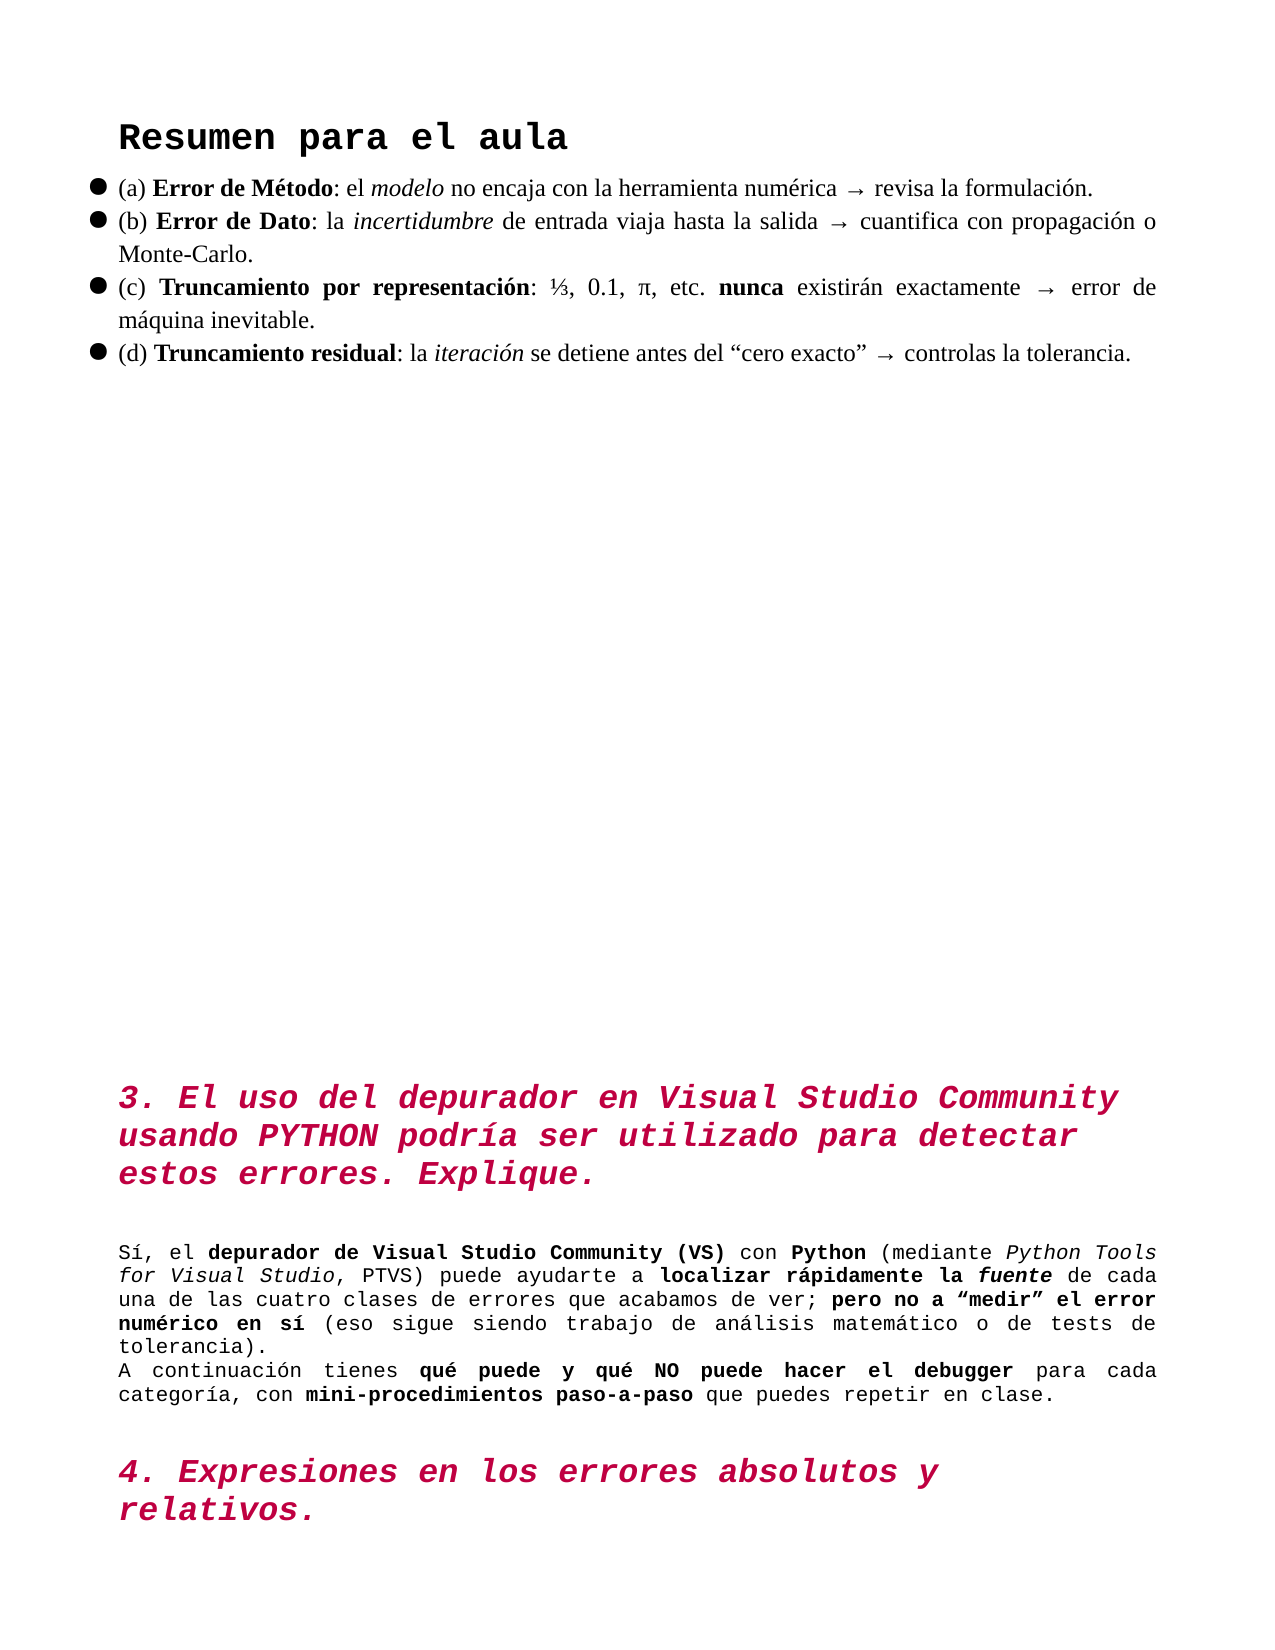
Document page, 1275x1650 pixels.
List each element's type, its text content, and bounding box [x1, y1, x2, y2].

list (b) Error de Dato: la incertidumbre de entrada viaja hasta la salida → cuantifica con propagación o Monte-Carlo. [118, 206, 1157, 268]
list (d) Truncamiento residual: la iteración se detiene antes del “cero exacto” → controlas la tolerancia. [118, 338, 1157, 367]
text Sí, el depurador de Visual Studio Community (VS) con Python (mediante Python Tools for Visual Studio, PTVS) puede ayudarte a localizar rápidamente la fuente de cada una de las cuatro clases de errores que acabamos de ver; pero no a “medir” el error numérico en sí (eso sigue siendo trabajo de análisis matemático o de tests de tolerancia). A continuación tienes qué puede y qué NO puede hacer el debugger para cada categoría, con mini-procedimientos paso-a-paso que puedes repetir en clase. [118, 1242, 1157, 1407]
subtitle Resumen para el aula [118, 118, 1157, 161]
text 4. Expresiones en los errores absolutos y relativos. [118, 1454, 1157, 1530]
list (c) Truncamiento por representación: ⅓, 0.1, π, etc. nunca existirán exactamente → error de máquina inevitable. [118, 272, 1157, 334]
list (a) Error de Método: el modelo no encaja con la herramienta numérica → revisa la formulación. [118, 173, 1157, 202]
text 3. El uso del depurador en Visual Studio Community usando PYTHON podría ser utilizado para detectar estos errores. Explique. [118, 1081, 1157, 1194]
